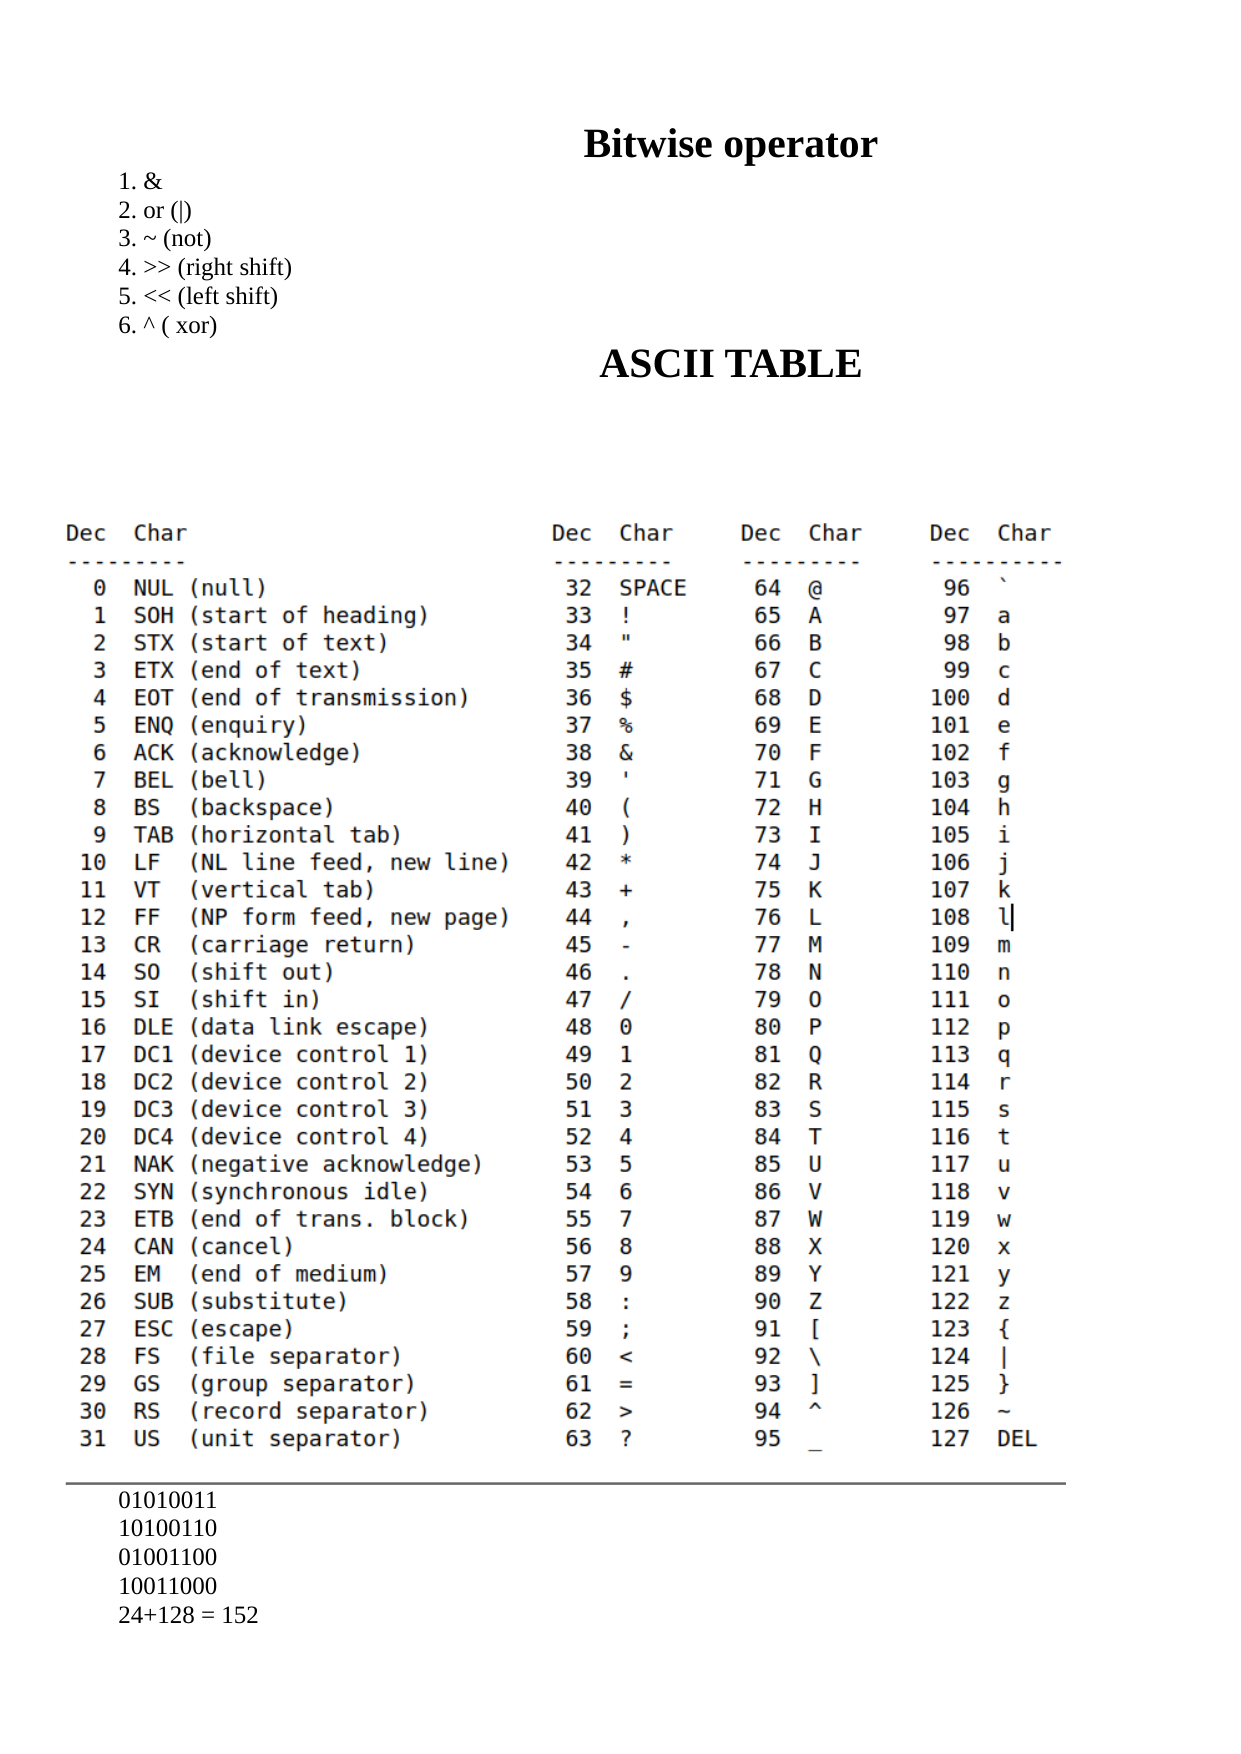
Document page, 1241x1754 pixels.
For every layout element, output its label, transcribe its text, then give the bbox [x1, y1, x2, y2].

picture [61, 482, 1066, 1485]
text Bitwise operator [118, 118, 1122, 166]
text 24+128 = 152 [118, 1600, 1122, 1628]
text 3. ~ (not) [118, 223, 1122, 252]
text 01010011 [118, 473, 1122, 1513]
text ASCII TABLE [118, 338, 1122, 386]
text 5. << (left shift) [118, 281, 1122, 310]
text 01001100 [118, 1542, 1122, 1571]
text 2. or (|) [118, 195, 1122, 223]
text 10100110 [118, 1513, 1122, 1542]
text 10011000 [118, 1571, 1122, 1600]
text 6. ^ ( xor) [118, 310, 1122, 338]
text 1. & [118, 166, 1122, 195]
text 4. >> (right shift) [118, 252, 1122, 281]
